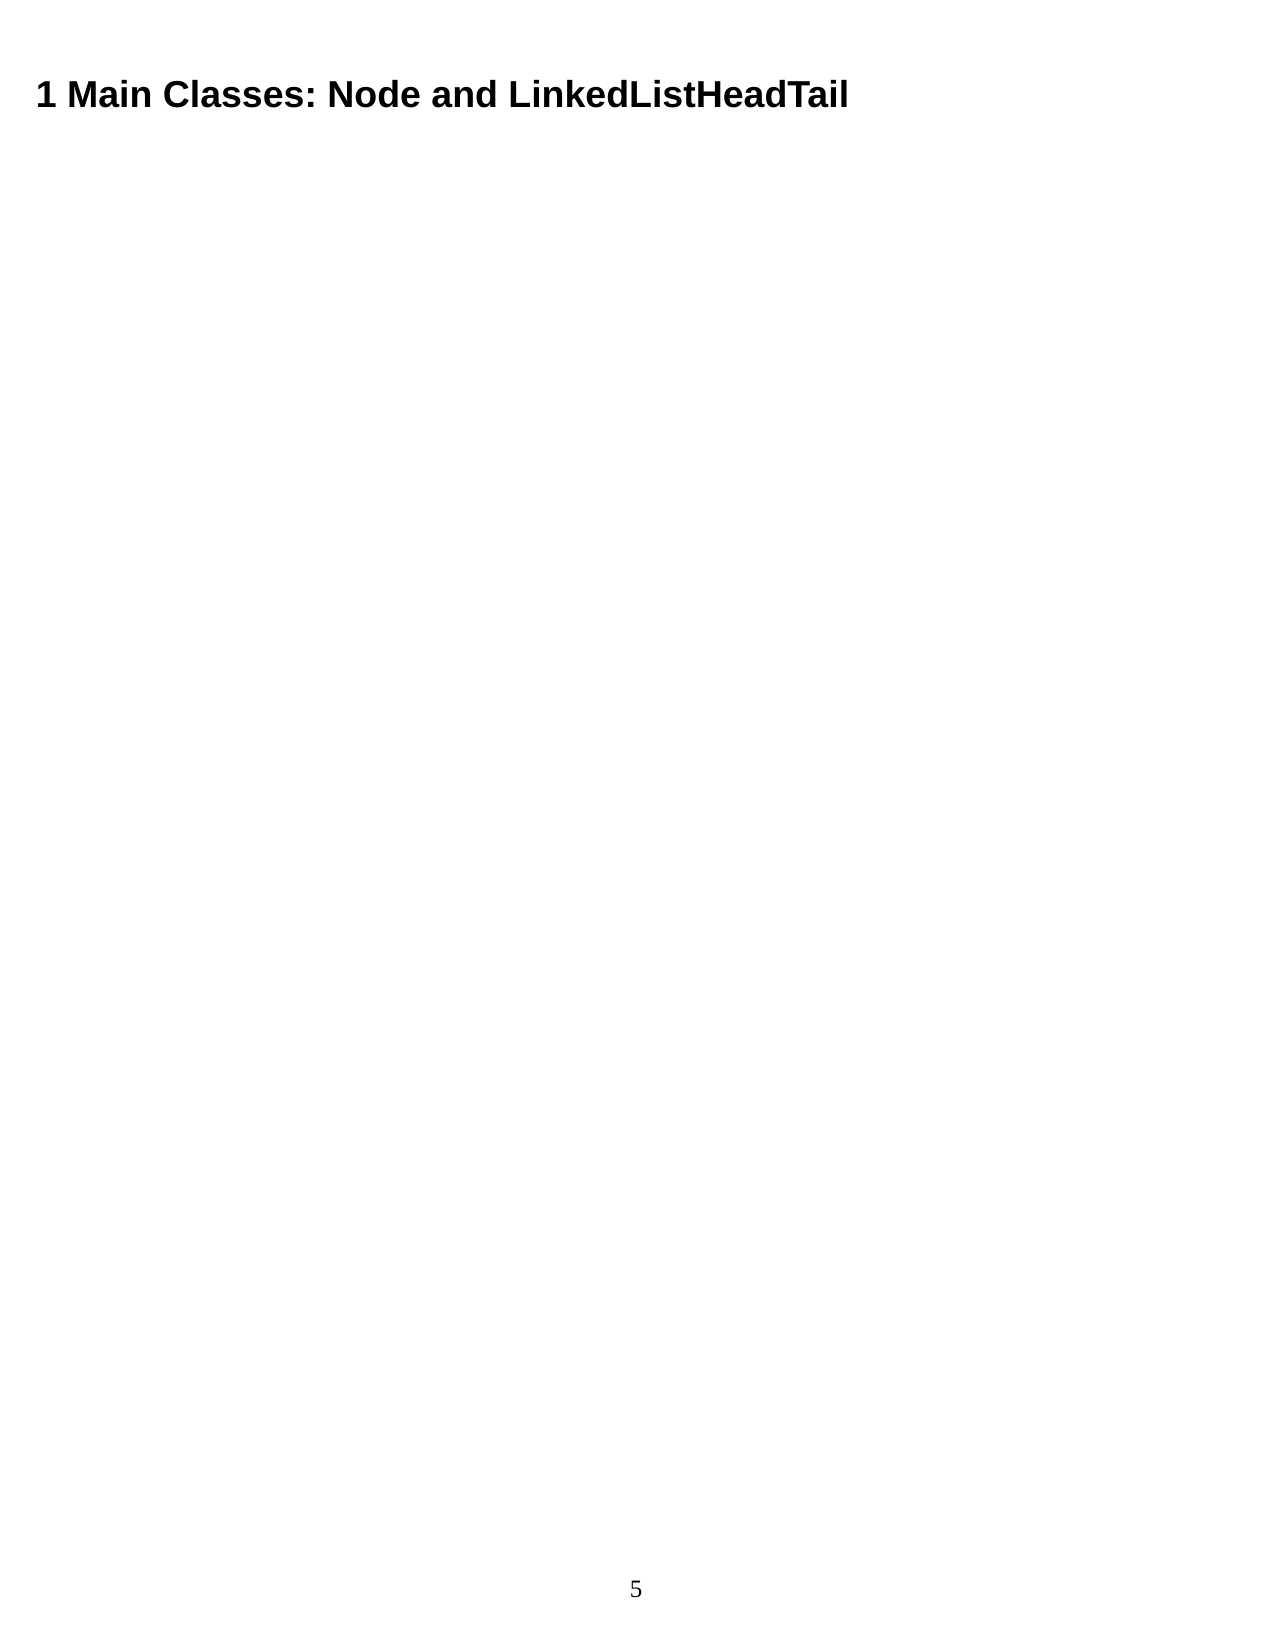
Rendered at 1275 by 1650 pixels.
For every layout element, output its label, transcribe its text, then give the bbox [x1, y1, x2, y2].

subtitle 1 Main Classes: Node and LinkedListHeadTail [36, 72, 1236, 115]
